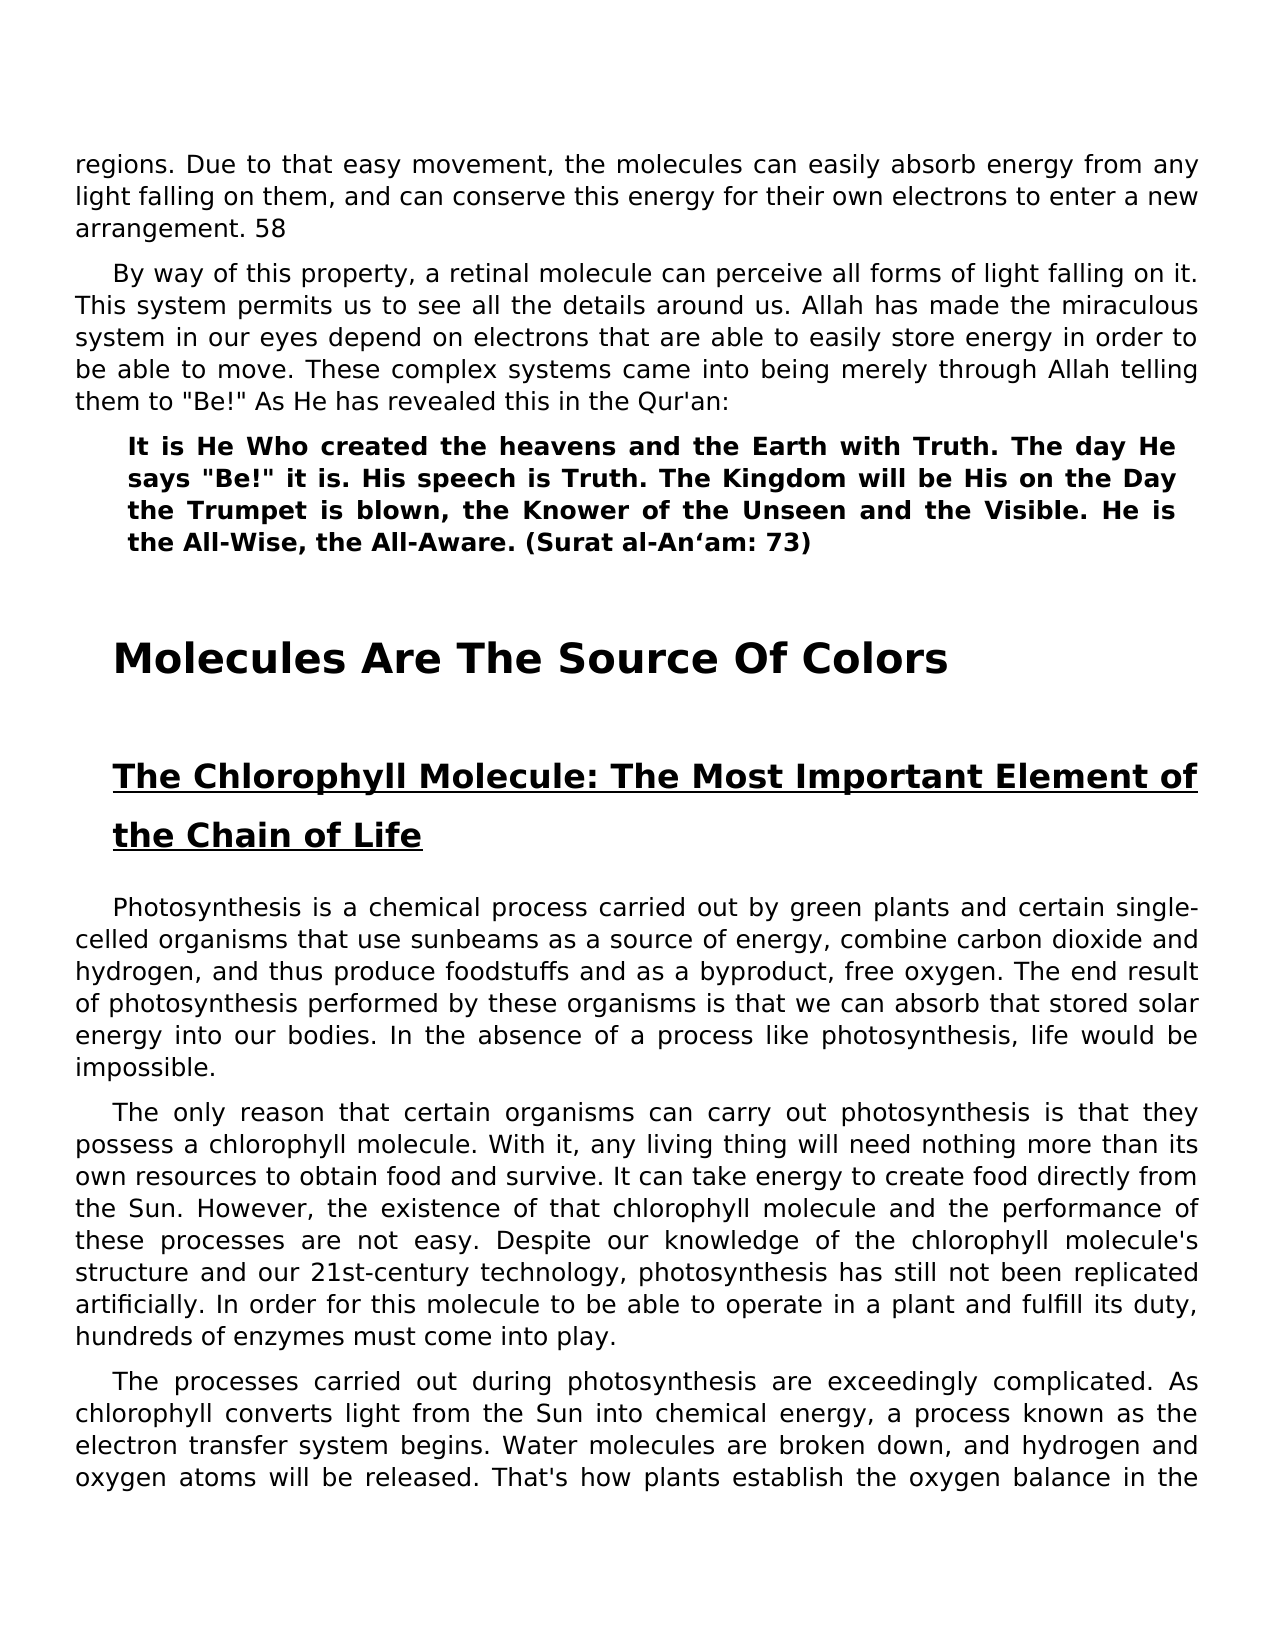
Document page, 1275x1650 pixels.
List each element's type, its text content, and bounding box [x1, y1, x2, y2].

text The only reason that certain organisms can carry out photosynthesis is that they possess a chlorophyll molecule. With it, any living thing will need nothing more than its own resources to obtain food and survive. It can take energy to create food directly from the Sun. However, the existence of that chlorophyll molecule and the performance of these processes are not easy. Despite our knowledge of the chlorophyll molecule's structure and our 21st-century technology, photosynthesis has still not been replicated artificially. In order for this molecule to be able to operate in a plant and fulfill its duty, hundreds of enzymes must come into play. [75, 1098, 1200, 1352]
text regions. Due to that easy movement, the molecules can easily absorb energy from any light falling on them, and can conserve this energy for their own electrons to enter a new arrangement. 58 [75, 150, 1200, 243]
subtitle The Chlorophyll Molecule: The Most Important Element of the Chain of Life [112, 758, 1200, 855]
text It is He Who created the heavens and the Earth with Truth. The day He says "Be!" it is. His speech is Truth. The Kingdom will be His on the Day the Trumpet is blown, the Knower of the Unseen and the Visible. He is the All-Wise, the All-Aware. (Surat al-An‘am: 73) [127, 432, 1177, 557]
subtitle Molecules Are The Source Of Colors [112, 635, 1200, 683]
text By way of this property, a retinal molecule can perceive all forms of light falling on it. This system permits us to see all the details around us. Allah has made the miraculous system in our eyes depend on electrons that are able to easily store energy in order to be able to move. These complex systems came into being merely through Allah telling them to "Be!" As He has revealed this in the Qur'an: [75, 259, 1200, 416]
text Photosynthesis is a chemical process carried out by green plants and certain single-celled organisms that use sunbeams as a source of energy, combine carbon dioxide and hydrogen, and thus produce foodstuffs and as a byproduct, free oxygen. The end result of photosynthesis performed by these organisms is that we can absorb that stored solar energy into our bodies. In the absence of a process like photosynthesis, life would be impossible. [75, 893, 1200, 1083]
text The processes carried out during photosynthesis are exceedingly complicated. As chlorophyll converts light from the Sun into chemical energy, a process known as the electron transfer system begins. Water molecules are broken down, and hydrogen and oxygen atoms will be released. That's how plants establish the oxygen balance in the [75, 1367, 1200, 1493]
